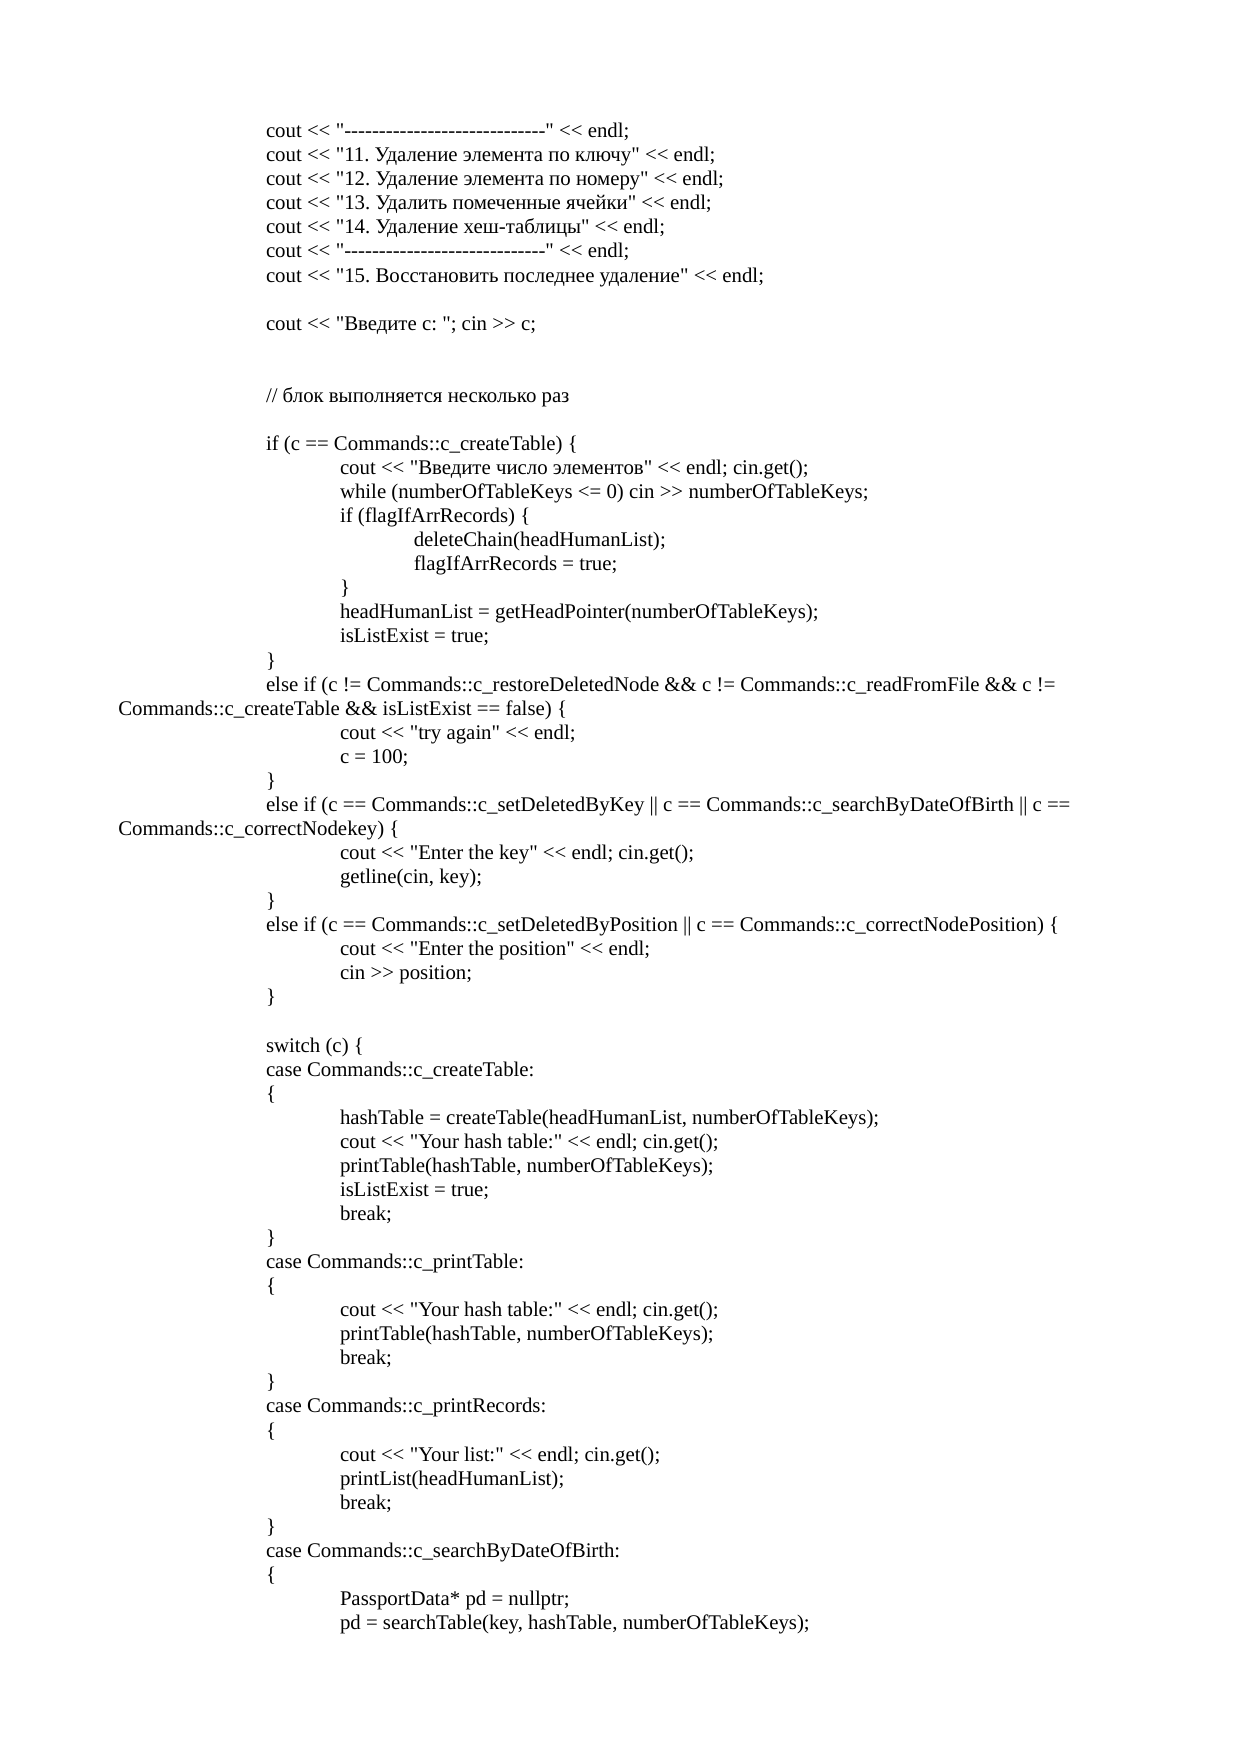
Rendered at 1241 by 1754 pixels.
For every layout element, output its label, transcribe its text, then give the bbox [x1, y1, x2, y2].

text hashTable = createTable(headHumanList, numberOfTableKeys); [118, 1105, 1122, 1129]
text } [118, 1369, 1122, 1393]
text { [118, 1417, 1122, 1442]
text cout << "-----------------------------" << endl; [118, 118, 1122, 142]
text break; [118, 1490, 1122, 1514]
text cout << "-----------------------------" << endl; [118, 238, 1122, 262]
text else if (c == Commands::c_setDeletedByPosition || c == Commands::c_correctNodePosition) { [118, 912, 1122, 936]
text { [118, 1081, 1122, 1105]
text } [118, 647, 1122, 672]
text printTable(hashTable, numberOfTableKeys); [118, 1153, 1122, 1177]
text case Commands::c_searchByDateOfBirth: [118, 1538, 1122, 1562]
text while (numberOfTableKeys <= 0) cin >> numberOfTableKeys; [118, 479, 1122, 503]
text cout << "13. Удалить помеченные ячейки" << endl; [118, 190, 1122, 214]
text cout << "Enter the position" << endl; [118, 936, 1122, 960]
text isListExist = true; [118, 623, 1122, 647]
text } [118, 575, 1122, 599]
text if (flagIfArrRecords) { [118, 503, 1122, 527]
text getline(cin, key); [118, 864, 1122, 888]
text cout << "try again" << endl; [118, 720, 1122, 744]
text if (c == Commands::c_createTable) { [118, 431, 1122, 455]
text headHumanList = getHeadPointer(numberOfTableKeys); [118, 599, 1122, 623]
text else if (c == Commands::c_setDeletedByKey || c == Commands::c_searchByDateOfBirth || c == Commands::c_correctNodekey) { [118, 792, 1122, 840]
text } [118, 1514, 1122, 1538]
text cout << "14. Удаление хеш-таблицы" << endl; [118, 214, 1122, 238]
text deleteChain(headHumanList); [118, 527, 1122, 551]
text switch (c) { [118, 1032, 1122, 1057]
text cout << "15. Восстановить последнее удаление" << endl; [118, 262, 1122, 287]
text cout << "Enter the key" << endl; cin.get(); [118, 840, 1122, 864]
text cin >> position; [118, 960, 1122, 984]
text } [118, 888, 1122, 912]
text break; [118, 1201, 1122, 1225]
text // блок выполняется несколько раз [118, 383, 1122, 407]
text { [118, 1273, 1122, 1297]
text cout << "11. Удаление элемента по ключу" << endl; [118, 142, 1122, 166]
text cout << "Введите число элементов" << endl; cin.get(); [118, 455, 1122, 479]
text cout << "Введите c: "; cin >> c; [118, 311, 1122, 335]
text cout << "12. Удаление элемента по номеру" << endl; [118, 166, 1122, 190]
text { [118, 1562, 1122, 1586]
text cout << "Your list:" << endl; cin.get(); [118, 1442, 1122, 1466]
text } [118, 984, 1122, 1008]
text cout << "Your hash table:" << endl; cin.get(); [118, 1129, 1122, 1153]
text isListExist = true; [118, 1177, 1122, 1201]
text flagIfArrRecords = true; [118, 551, 1122, 575]
text printTable(hashTable, numberOfTableKeys); [118, 1321, 1122, 1345]
text break; [118, 1345, 1122, 1369]
text case Commands::c_printRecords: [118, 1393, 1122, 1417]
text case Commands::c_printTable: [118, 1249, 1122, 1273]
text } [118, 1225, 1122, 1249]
text PassportData* pd = nullptr; [118, 1586, 1122, 1610]
text printList(headHumanList); [118, 1466, 1122, 1490]
text pd = searchTable(key, hashTable, numberOfTableKeys); [118, 1610, 1122, 1634]
text else if (c != Commands::c_restoreDeletedNode && c != Commands::c_readFromFile && c != Commands::c_createTable && isListExist == false) { [118, 672, 1122, 720]
text } [118, 768, 1122, 792]
text case Commands::c_createTable: [118, 1057, 1122, 1081]
text cout << "Your hash table:" << endl; cin.get(); [118, 1297, 1122, 1321]
text c = 100; [118, 744, 1122, 768]
